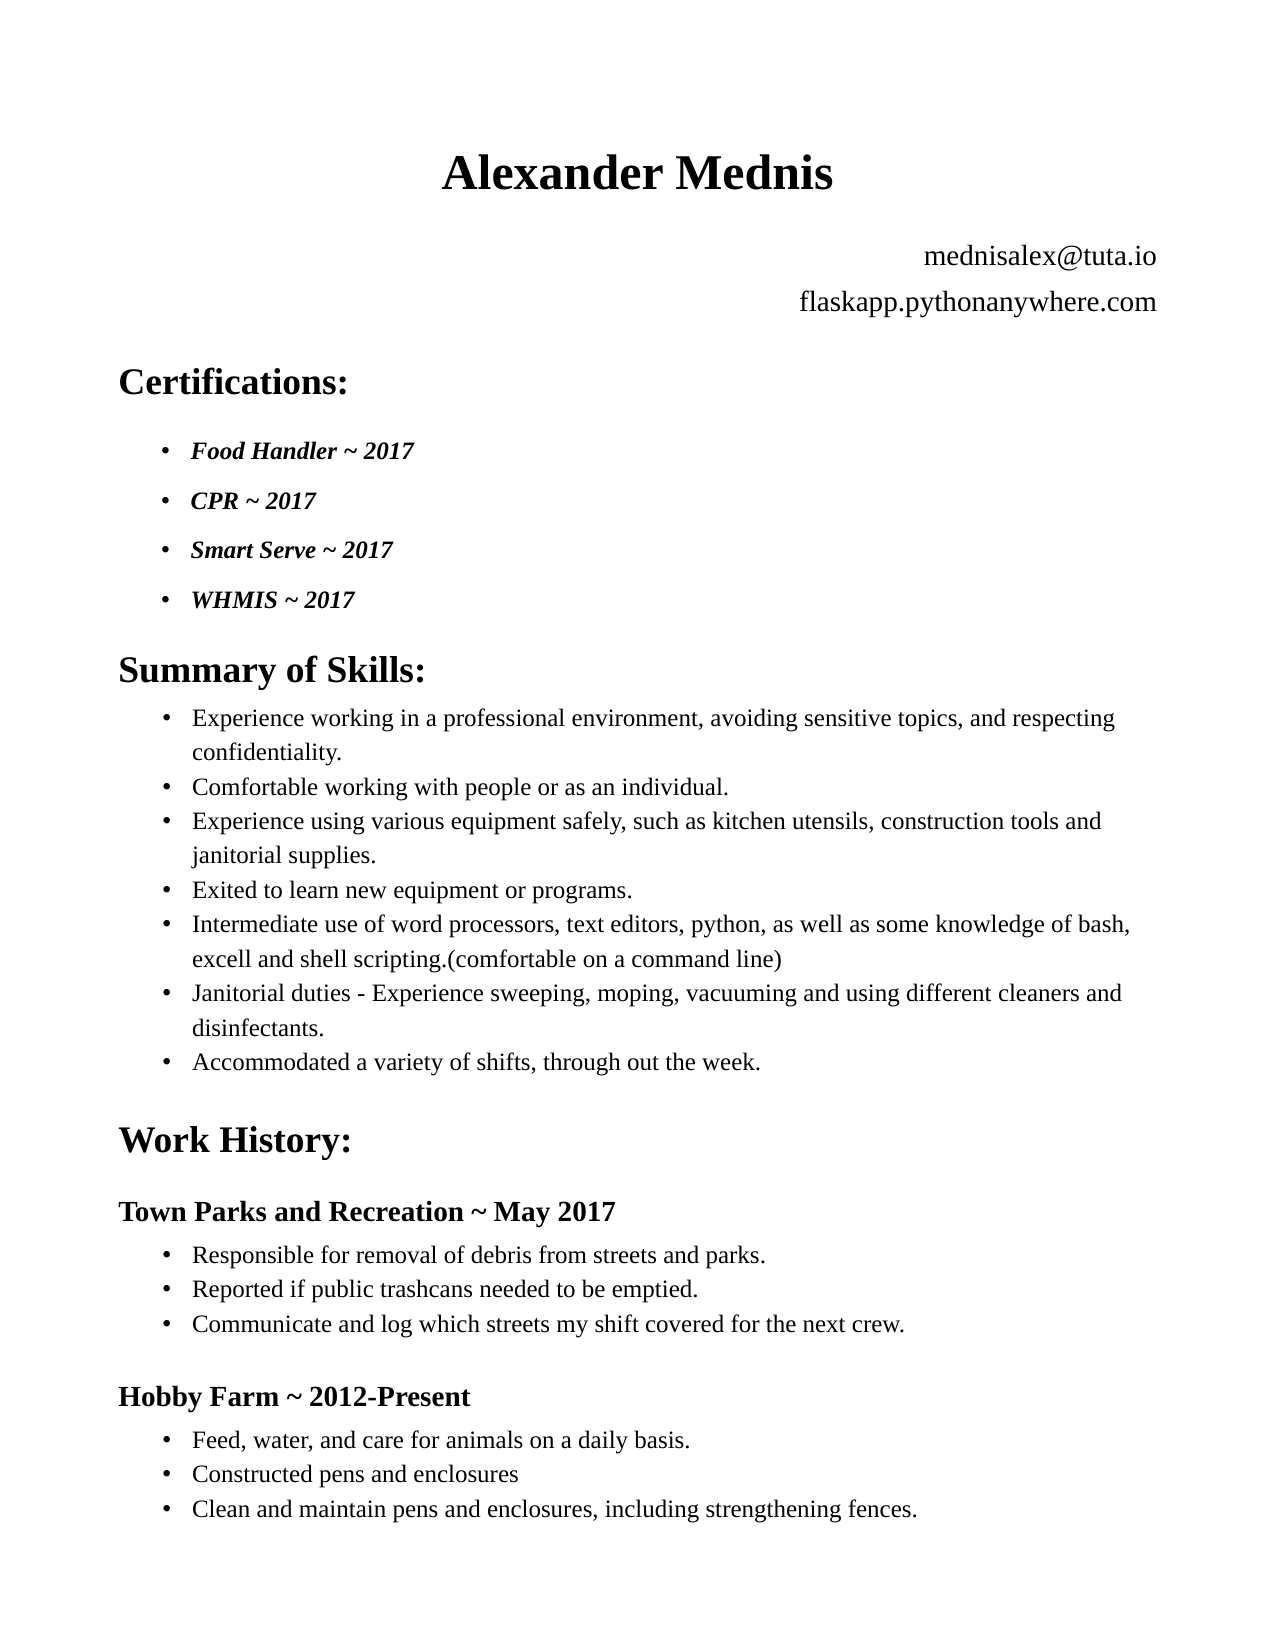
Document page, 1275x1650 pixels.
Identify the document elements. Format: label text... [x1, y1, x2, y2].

subtitle Hobby Farm ~ 2012-Present [118, 1379, 1157, 1412]
list Communicate and log which streets my shift covered for the next crew. [162, 1309, 1157, 1338]
list Feed, water, and care for animals on a daily basis. [162, 1425, 1157, 1453]
list Comfortable working with people or as an individual. [162, 772, 1157, 800]
subtitle Work History: [118, 1117, 1157, 1161]
list Accommodated a variety of shifts, through out the week. [162, 1047, 1157, 1076]
subtitle mednisalex@tuta.io [118, 238, 1157, 272]
list Responsible for removal of debris from streets and parks. [162, 1240, 1157, 1269]
text flaskapp.pythonanywhere.com [118, 284, 1157, 318]
list Experience working in a professional environment, avoiding sensitive topics, and respecting confidentiality. [162, 703, 1157, 766]
list Experience using various equipment safely, such as kitchen utensils, construction tools and janitorial supplies. [162, 806, 1157, 869]
list Reported if public trashcans needed to be emptied. [162, 1274, 1157, 1303]
subtitle Food Handler ~ 2017 [161, 436, 1157, 465]
subtitle Alexander Mednis [118, 143, 1157, 201]
subtitle Certifications: [118, 360, 1157, 403]
list Clean and maintain pens and enclosures, including strengthening fences. [162, 1494, 1157, 1522]
subtitle WHMIS ~ 2017 [161, 585, 1157, 614]
subtitle CPR ~ 2017 [161, 486, 1157, 514]
subtitle Summary of Skills: [118, 647, 1157, 690]
list Intermediate use of word processors, text editors, python, as well as some knowledge of bash, excell and shell scripting.(comfortable on a command line) [162, 909, 1157, 973]
subtitle Town Parks and Recreation ~ May 2017 [118, 1194, 1157, 1227]
list Janitorial duties - Experience sweeping, moping, vacuuming and using different cleaners and disinfectants. [162, 978, 1157, 1042]
list Exited to learn new equipment or programs. [162, 875, 1157, 904]
list Constructed pens and enclosures [162, 1459, 1157, 1488]
subtitle Smart Serve ~ 2017 [161, 535, 1157, 564]
